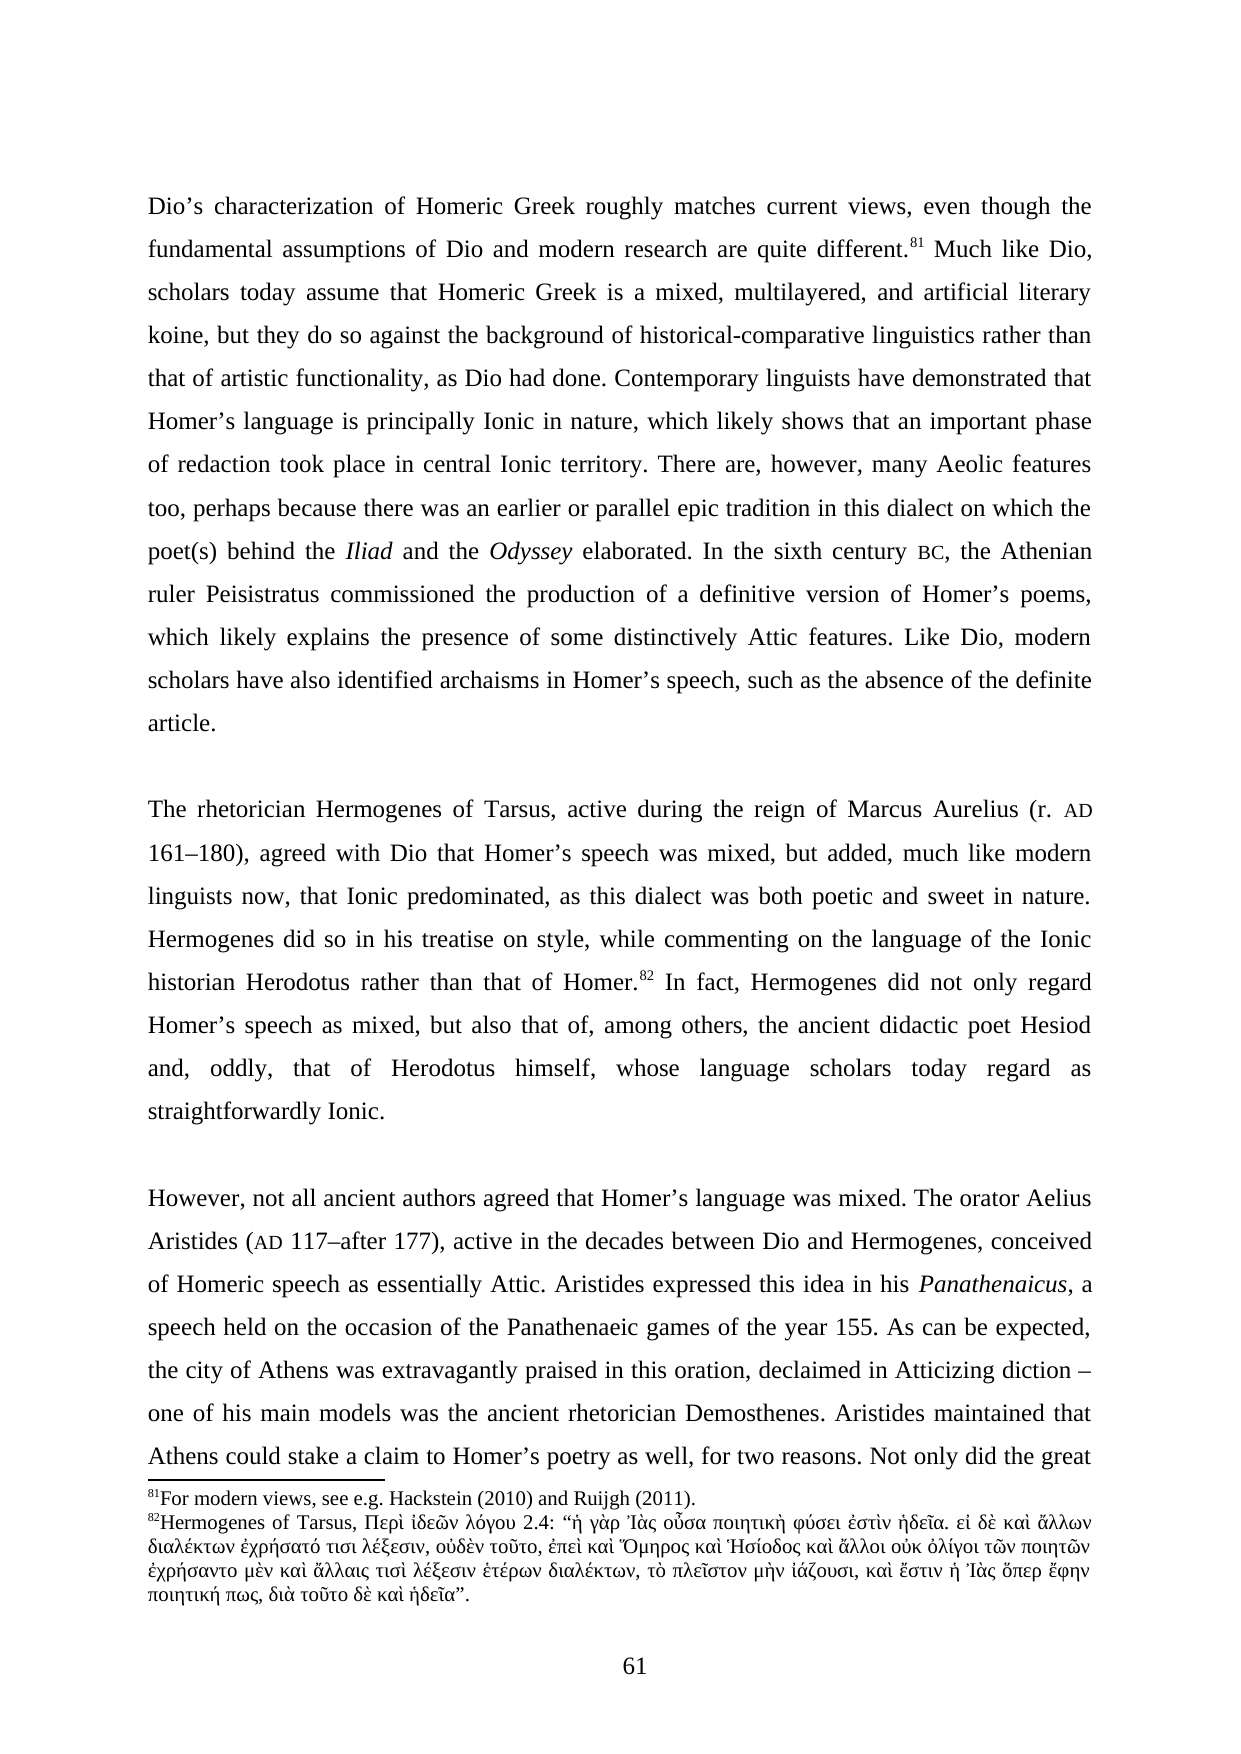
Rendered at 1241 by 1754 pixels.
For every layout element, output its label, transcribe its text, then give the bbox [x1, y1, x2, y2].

text However, not all ancient authors agreed that Homer’s language was mixed. The orator Aelius Aristides (ad 117–after 177), active in the decades between Dio and Hermogenes, conceived of Homeric speech as essentially Attic. Aristides expressed this idea in his Panathenaicus, a speech held on the occasion of the Panathenaeic games of the year 155. As can be expected, the city of Athens was extravagantly praised in this oration, declaimed in Atticizing diction – one of his main models was the ancient rhetorician Demosthenes. Aristides maintained that Athens could stake a claim to Homer’s poetry as well, for two reasons. Not only did the great [148, 1183, 1093, 1470]
text Hermogenes of Tarsus, Περὶ ἰδεῶν λόγου 2.4: “ἡ γὰρ Ἰὰς οὖσα ποιητικὴ φύσει ἐστὶν ἡδεῖα. εἰ δὲ καὶ ἄλλων διαλέκτων ἐχρήσατό τισι λέξεσιν, οὐδὲν τοῦτο, ἐπεὶ καὶ Ὅμηρος καὶ Ἡσίοδος καὶ ἄλλοι οὐκ ὀλίγοι τῶν ποιητῶν ἐχρήσαντο μὲν καὶ ἄλλαις τισὶ λέξεσιν ἑτέρων διαλέκτων, τὸ πλεῖστον μὴν ἰάζουσι, καὶ ἔστιν ἡ Ἰὰς ὅπερ ἔφην ποιητική πως, διὰ τοῦτο δὲ καὶ ἡδεῖα”. [148, 1510, 1093, 1606]
text The rhetorician Hermogenes of Tarsus, active during the reign of Marcus Aurelius (r. ad 161–180), agreed with Dio that Homer’s speech was mixed, but added, much like modern linguists now, that Ionic predominated, as this dialect was both poetic and sweet in nature. Hermogenes did so in his treatise on style, while commenting on the language of the Ionic historian Herodotus rather than that of Homer. In fact, Hermogenes did not only regard Homer’s speech as mixed, but also that of, among others, the ancient didactic poet Hesiod and, oddly, that of Herodotus himself, whose language scholars today regard as straightforwardly Ionic. [148, 794, 1093, 1125]
text For modern views, see e.g. Hackstein (2010) and Ruijgh (2011). [148, 1486, 1093, 1510]
text Dio’s characterization of Homeric Greek roughly matches current views, even though the fundamental assumptions of Dio and modern research are quite different. Much like Dio, scholars today assume that Homeric Greek is a mixed, multilayered, and artificial literary koine, but they do so against the background of historical-comparative linguistics rather than that of artistic functionality, as Dio had done. Contemporary linguists have demonstrated that Homer’s language is principally Ionic in nature, which likely shows that an important phase of redaction took place in central Ionic territory. There are, however, many Aeolic features too, perhaps because there was an earlier or parallel epic tradition in this dialect on which the poet(s) behind the Iliad and the Odyssey elaborated. In the sixth century bc, the Athenian ruler Peisistratus commissioned the production of a definitive version of Homer’s poems, which likely explains the presence of some distinctively Attic features. Like Dio, modern scholars have also identified archaisms in Homer’s speech, such as the absence of the definite article. [148, 191, 1093, 737]
